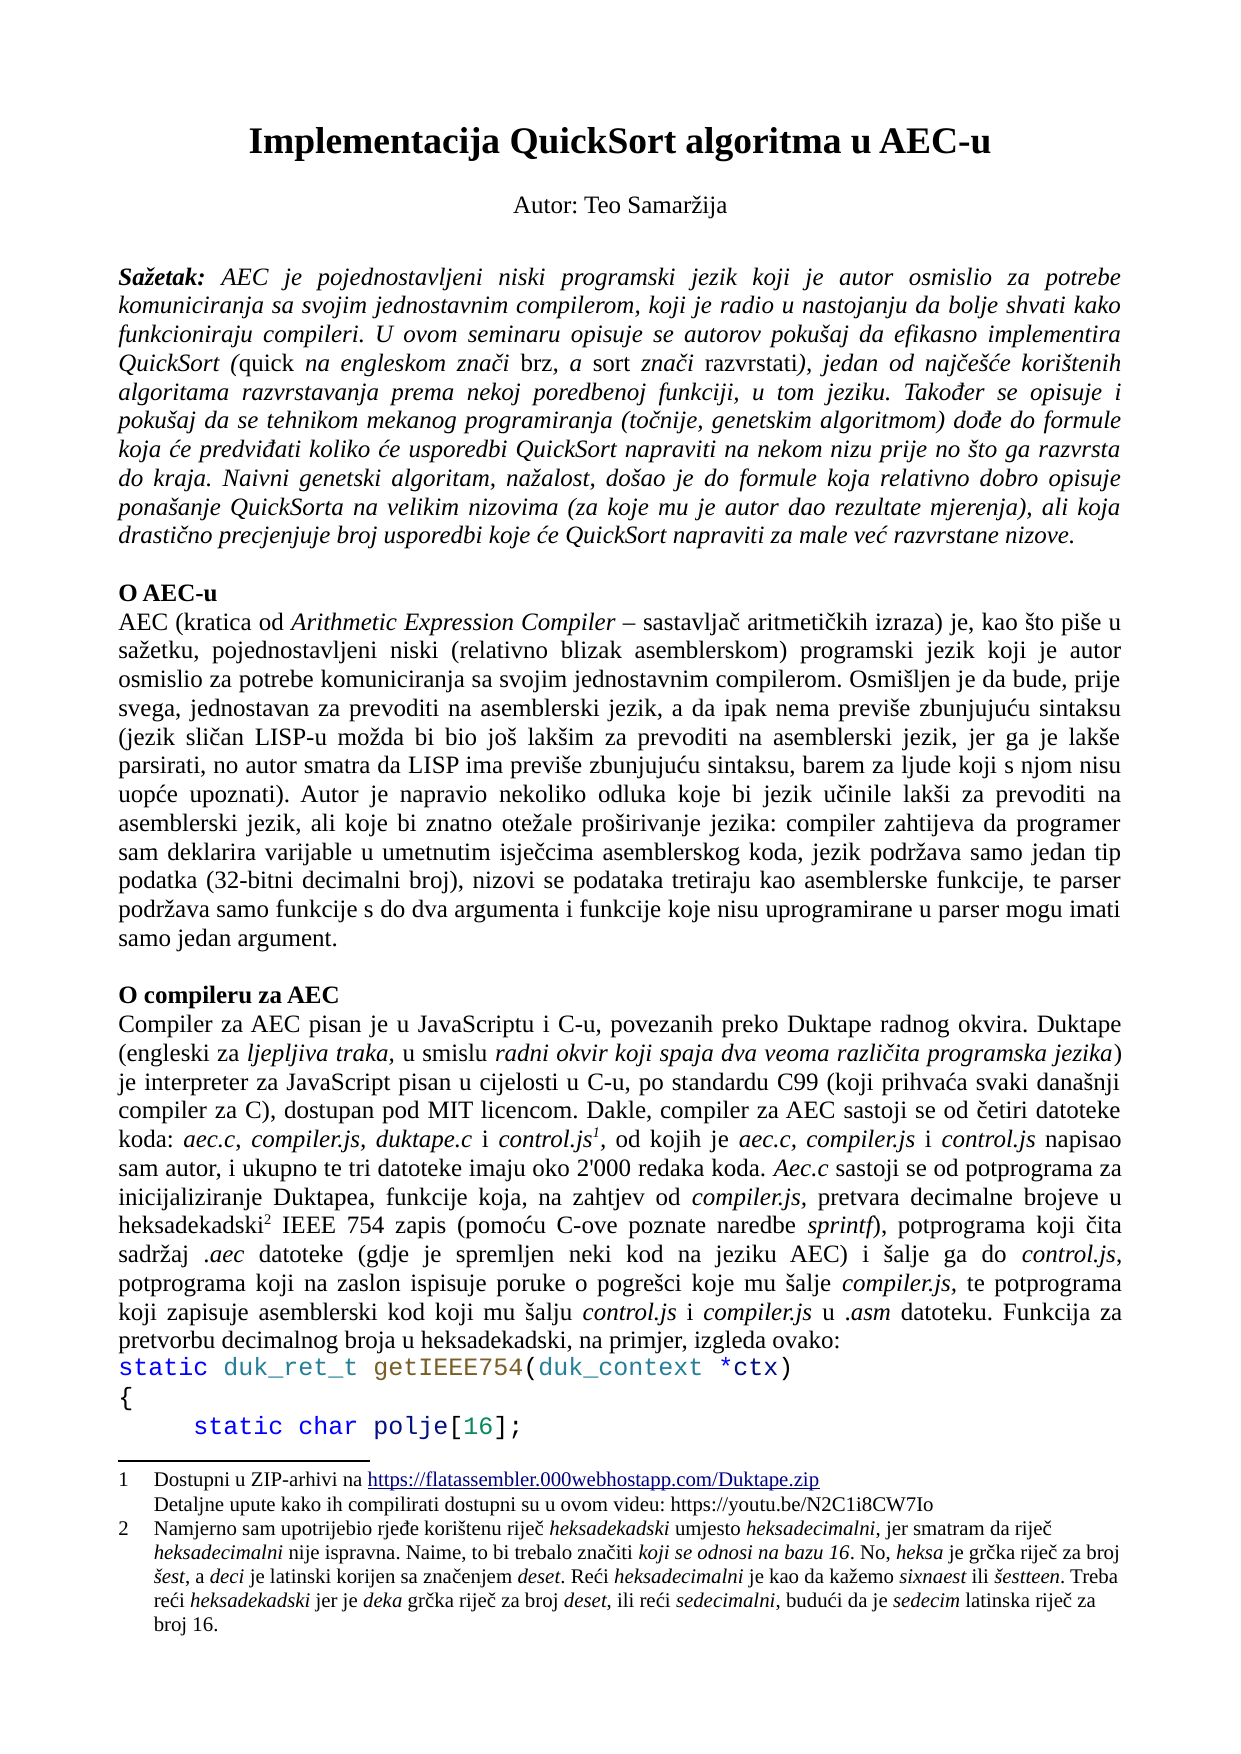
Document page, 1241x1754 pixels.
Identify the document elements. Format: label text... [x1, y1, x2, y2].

text { [118, 1383, 1122, 1412]
text Sažetak: AEC je pojednostavljeni niski programski jezik koji je autor osmislio za potrebe komuniciranja sa svojim jednostavnim compilerom, koji je radio u nastojanju da bolje shvati kako funkcioniraju compileri. U ovom seminaru opisuje se autorov pokušaj da efikasno implementira QuickSort (quick na engleskom znači brz, a sort znači razvrstati), jedan od najčešće korištenih algoritama razvrstavanja prema nekoj poredbenoj funkciji, u tom jeziku. Također se opisuje i pokušaj da se tehnikom mekanog programiranja (točnije, genetskim algoritmom) dođe do formule koja će predviđati koliko će usporedbi QuickSort napraviti na nekom nizu prije no što ga razvrsta do kraja. Naivni genetski algoritam, nažalost, došao je do formule koja relativno dobro opisuje ponašanje QuickSorta na velikim nizovima (za koje mu je autor dao rezultate mjerenja), ali koja drastično precjenjuje broj usporedbi koje će QuickSort napraviti za male već razvrstane nizove. [118, 262, 1122, 549]
text static char polje[16]; [118, 1412, 1122, 1442]
text static duk_ret_t getIEEE754(duk_context *ctx) [118, 1354, 1122, 1383]
text Compiler za AEC pisan je u JavaScriptu i C-u, povezanih preko Duktape radnog okvira. Duktape (engleski za ljepljiva traka, u smislu radni okvir koji spaja dva veoma različita programska jezika) je interpreter za JavaScript pisan u cijelosti u C-u, po standardu C99 (koji prihvaća svaki današnji compiler za C), dostupan pod MIT licencom. Dakle, compiler za AEC sastoji se od četiri datoteke koda: aec.c, compiler.js, duktape.c i control.js, od kojih je aec.c, compiler.js i control.js napisao sam autor, i ukupno te tri datoteke imaju oko 2'000 redaka koda. Aec.c sastoji se od potprograma za inicijaliziranje Duktapea, funkcije koja, na zahtjev od compiler.js, pretvara decimalne brojeve u heksadekadski IEEE 754 zapis (pomoću C-ove poznate naredbe sprintf), potprograma koji čita sadržaj .aec datoteke (gdje je spremljen neki kod na jeziku AEC) i šalje ga do control.js, potprograma koji na zaslon ispisuje poruke o pogrešci koje mu šalje compiler.js, te potprograma koji zapisuje asemblerski kod koji mu šalju control.js i compiler.js u .asm datoteku. Funkcija za pretvorbu decimalnog broja u heksadekadski, na primjer, izgleda ovako: [118, 1009, 1122, 1354]
text AEC (kratica od Arithmetic Expression Compiler – sastavljač aritmetičkih izraza) je, kao što piše u sažetku, pojednostavljeni niski (relativno blizak asemblerskom) programski jezik koji je autor osmislio za potrebe komuniciranja sa svojim jednostavnim compilerom. Osmišljen je da bude, prije svega, jednostavan za prevoditi na asemblerski jezik, a da ipak nema previše zbunjujuću sintaksu (jezik sličan LISP-u možda bi bio još lakšim za prevoditi na asemblerski jezik, jer ga je lakše parsirati, no autor smatra da LISP ima previše zbunjujuću sintaksu, barem za ljude koji s njom nisu uopće upoznati). Autor je napravio nekoliko odluka koje bi jezik učinile lakši za prevoditi na asemblerski jezik, ali koje bi znatno otežale proširivanje jezika: compiler zahtijeva da programer sam deklarira varijable u umetnutim isječcima asemblerskog koda, jezik podržava samo jedan tip podatka (32-bitni decimalni broj), nizovi se podataka tretiraju kao asemblerske funkcije, te parser podržava samo funkcije s do dva argumenta i funkcije koje nisu uprogramirane u parser mogu imati samo jedan argument. [118, 607, 1122, 952]
text O AEC-u [118, 578, 1122, 607]
text Dostupni u ZIP-arhivi na https://flatassembler.000webhostapp.com/Duktape.zip Detaljne upute kako ih compilirati dostupni su u ovom videu: https://youtu.be/N2C1i8CW7Io [118, 1467, 1122, 1516]
text Implementacija QuickSort algoritma u AEC-u [118, 118, 1122, 161]
text Namjerno sam upotrijebio rjeđe korištenu riječ heksadekadski umjesto heksadecimalni, jer smatram da riječ heksadecimalni nije ispravna. Naime, to bi trebalo značiti koji se odnosi na bazu 16. No, heksa je grčka riječ za broj šest, a deci je latinski korijen sa značenjem deset. Reći heksadecimalni je kao da kažemo sixnaest ili šestteen. Treba reći heksadekadski jer je deka grčka riječ za broj deset, ili reći sedecimalni, budući da je sedecim latinska riječ za broj 16. [118, 1516, 1122, 1636]
text Autor: Teo Samaržija [118, 190, 1122, 219]
text O compileru za AEC [118, 981, 1122, 1009]
